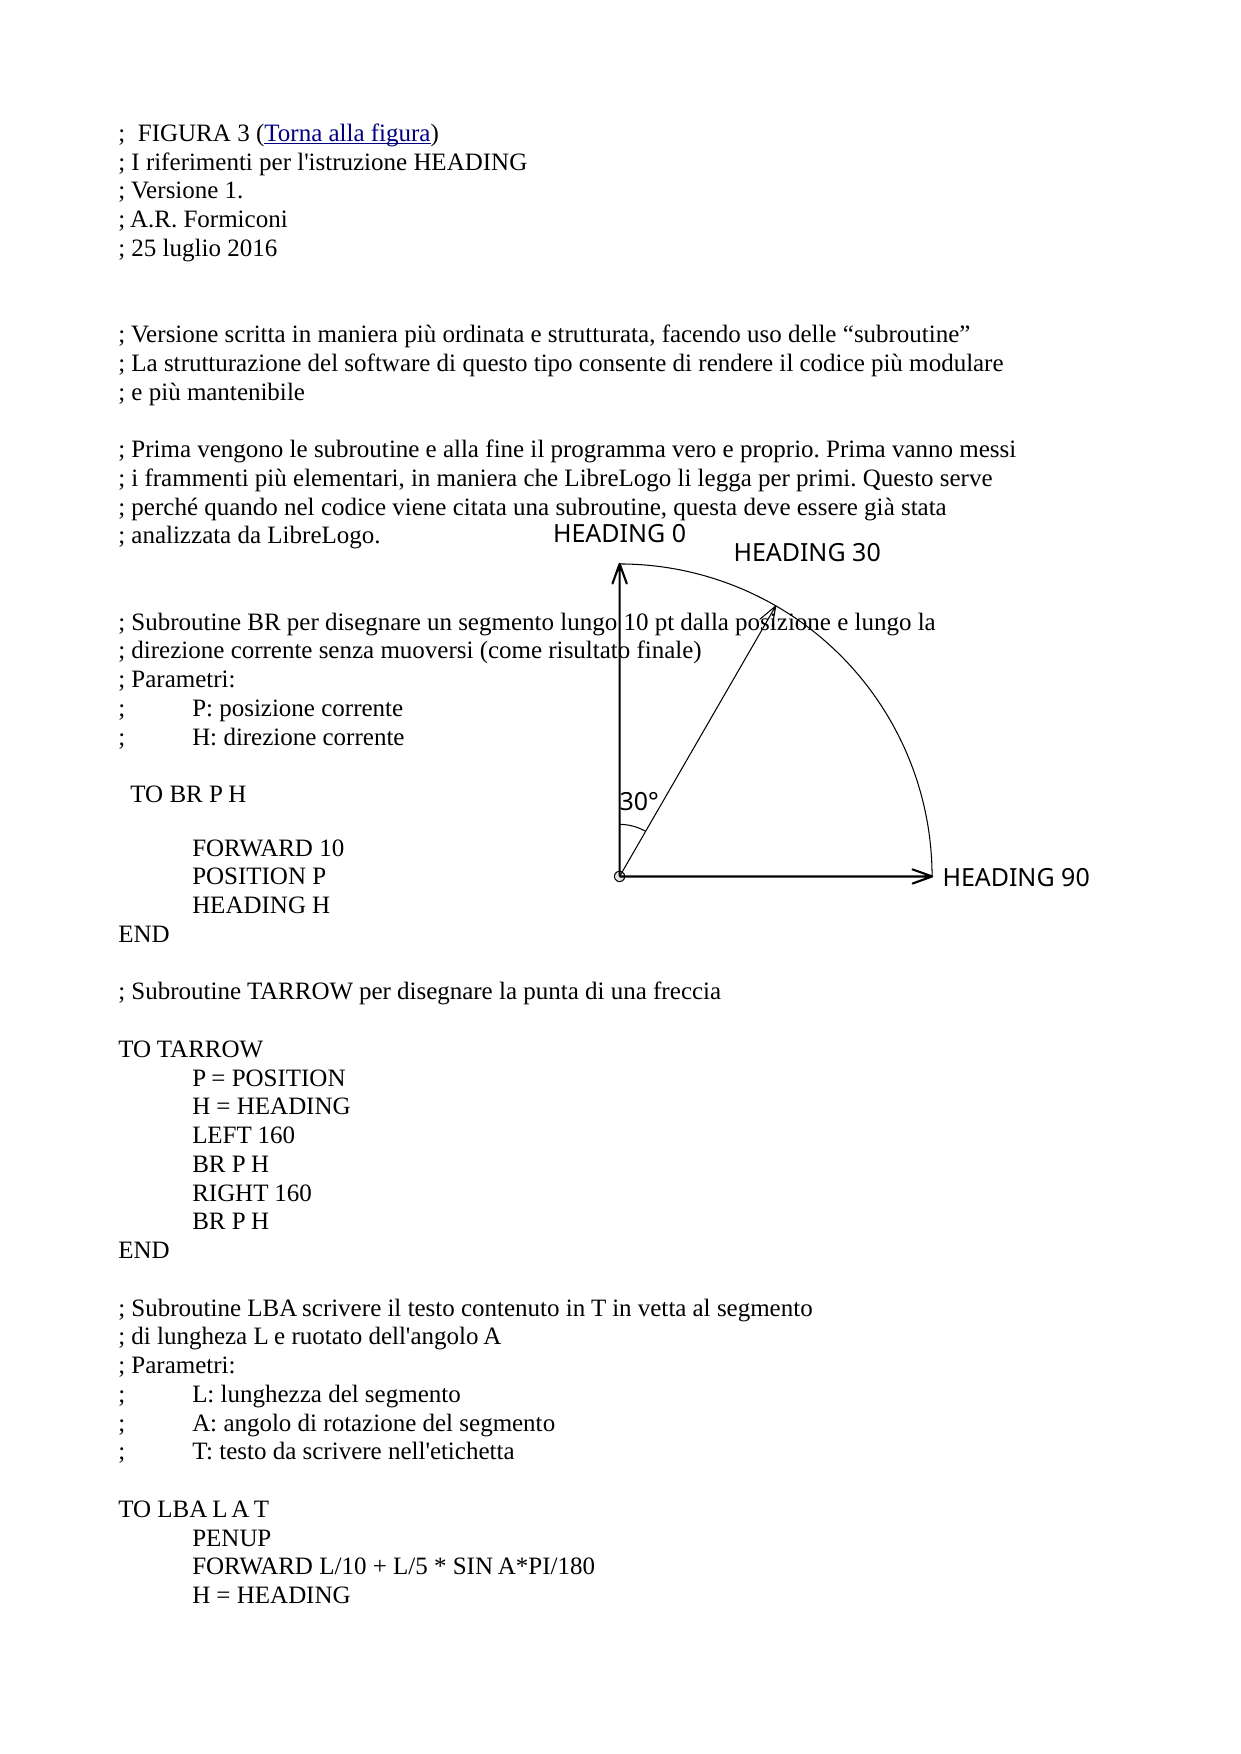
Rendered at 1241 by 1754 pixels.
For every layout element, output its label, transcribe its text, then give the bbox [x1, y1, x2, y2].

text ; e più mantenibile [118, 377, 1122, 406]
text ; FIGURA 3 (Torna alla figura) [118, 118, 1122, 147]
text TO BR P H [621, 825, 644, 833]
text TO BR P H [918, 779, 1122, 833]
text ; Subroutine BR per disegnare un segmento lungo 10 pt dalla posizione e lungo la [118, 607, 618, 636]
text ; Subroutine BR per disegnare un segmento lungo 10 pt dalla posizione e lungo la [781, 607, 1122, 636]
text ; Subroutine TARROW per disegnare la punta di una freccia [118, 976, 1122, 1005]
text ; A.R. Formiconi [118, 204, 1122, 233]
text ; La strutturazione del software di questo tipo consente di rendere il codice più modulare [118, 348, 1122, 377]
text ; Parametri: [118, 664, 618, 693]
text ; T: testo da scrivere nell'etichetta [118, 1436, 1122, 1465]
text [874, 693, 1122, 722]
text TO LBA L A T [118, 1494, 1122, 1523]
text [621, 693, 724, 722]
text ; analizzata da LibreLogo. [118, 521, 1122, 549]
text TO BR P H [621, 779, 674, 829]
text ; L: lunghezza del segmento [118, 1379, 1122, 1408]
text ; Prima vengono le subroutine e alla fine il programma vero e proprio. Prima vanno messi [118, 434, 1122, 463]
text PENUP [118, 1523, 1122, 1551]
text TO BR P H [646, 779, 928, 833]
text [727, 664, 871, 693]
text P = POSITION [118, 1063, 1122, 1091]
text ; direzione corrente senza muoversi (come risultato finale) [118, 636, 618, 664]
text [621, 833, 643, 861]
text END [118, 919, 1122, 948]
text ; Versione scritta in maniera più ordinata e strutturata, facendo uso delle “subroutine” [118, 319, 1122, 348]
text H = HEADING [118, 1580, 1122, 1609]
text ; Versione 1. [118, 176, 1122, 204]
text [710, 693, 890, 722]
text ; 25 luglio 2016 [118, 233, 1122, 262]
text ; Subroutine BR per disegnare un segmento lungo 10 pt dalla posizione e lungo la [621, 607, 772, 636]
text [630, 833, 931, 861]
text FORWARD L/10 + L/5 * SIN A*PI/180 [118, 1551, 1122, 1580]
text ; Subroutine LBA scrivere il testo contenuto in T in vetta al segmento [118, 1293, 1122, 1321]
text RIGHT 160 [118, 1178, 1122, 1206]
text ; direzione corrente senza muoversi (come risultato finale) [744, 636, 847, 664]
text TO BR P H [118, 779, 618, 833]
text TO TARROW [118, 1034, 1122, 1063]
text BR P H [118, 1206, 1122, 1235]
text [694, 722, 904, 751]
text FORWARD 10 [118, 833, 618, 861]
text HEADING H [118, 890, 1122, 919]
text POSITION P [118, 861, 1122, 890]
text LEFT 160 [118, 1120, 1122, 1149]
text [851, 664, 1122, 693]
text [930, 833, 1122, 861]
text [621, 664, 741, 693]
text ; direzione corrente senza muoversi (come risultato finale) [822, 636, 1122, 664]
text ; direzione corrente senza muoversi (come risultato finale) [621, 636, 757, 664]
text ; I riferimenti per l'istruzione HEADING [118, 147, 1122, 176]
text ; P: posizione corrente [118, 693, 618, 722]
text END [118, 1235, 1122, 1264]
text ; di lungheza L e ruotato dell'angolo A [118, 1321, 1122, 1350]
text H = HEADING [118, 1091, 1122, 1120]
text ; i frammenti più elementari, in maniera che LibreLogo li legga per primi. Questo serve [118, 463, 1122, 492]
text ; perché quando nel codice viene citata una subroutine, questa deve essere già stata [118, 492, 1122, 521]
text [621, 722, 707, 751]
text ; Parametri: [118, 1350, 1122, 1379]
text ; H: direzione corrente [118, 722, 618, 751]
text BR P H [118, 1149, 1122, 1178]
text [893, 722, 1122, 751]
text ; A: angolo di rotazione del segmento [118, 1408, 1122, 1436]
